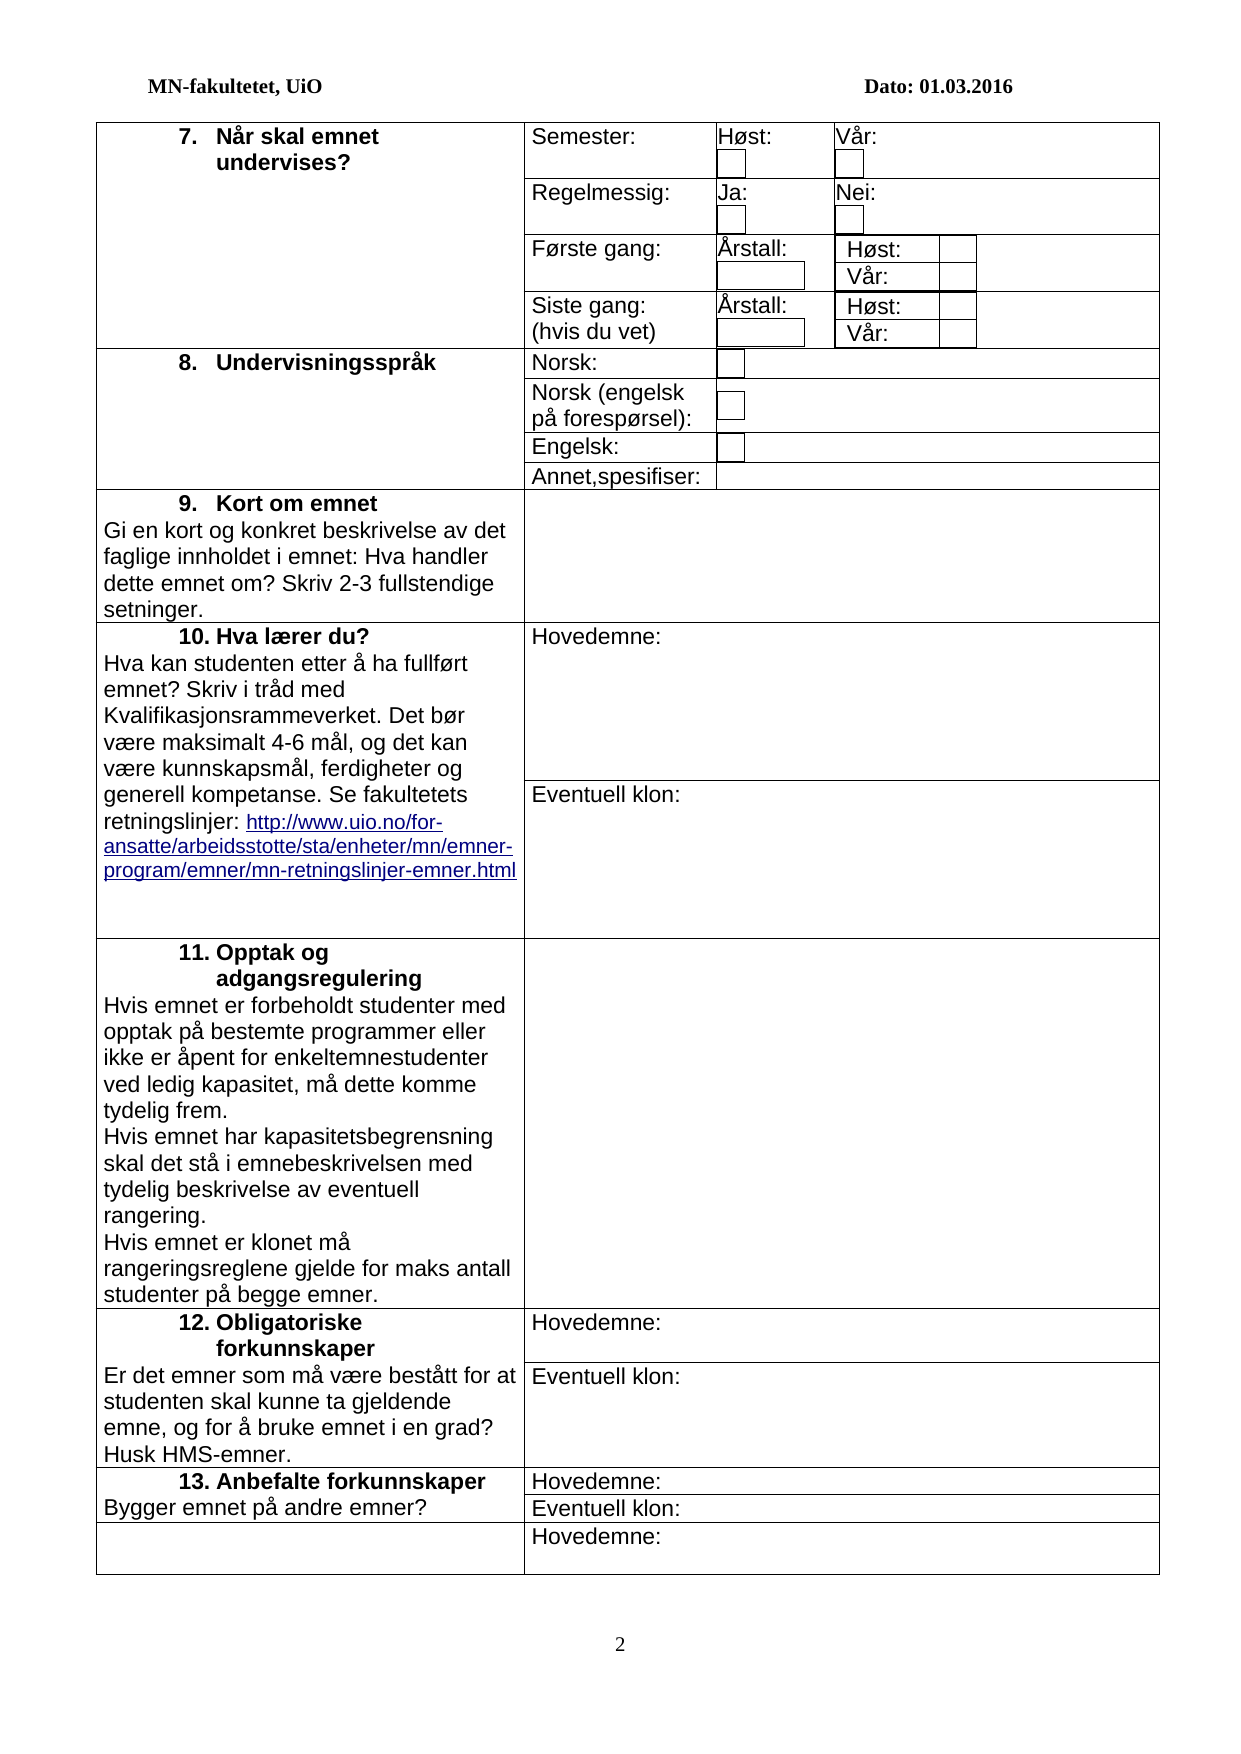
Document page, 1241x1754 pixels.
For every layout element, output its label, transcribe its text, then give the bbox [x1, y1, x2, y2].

table_cell [1160, 122, 1240, 178]
table_cell [1160, 432, 1240, 462]
table_cell Hovedemne: [525, 1523, 1159, 1574]
table_cell Hva lærer du? Hva kan studenten etter å ha fullført emnet? Skriv i tråd med Kvalifikasjonsrammeverket. Det bør være maksimalt 4-6 mål, og det kan være kunnskapsmål, ferdigheter og generell kompetanse. Se fakultetets retningslinjer: http://www.uio.no/for-ansatte/arbeidsstotte/sta/enheter/mn/emner-program/emner/mn-retningslinjer-emner.html [97, 623, 524, 938]
table_cell [97, 1523, 524, 1574]
table_cell [1160, 178, 1240, 234]
table_cell [717, 379, 1159, 432]
table_cell [977, 235, 1159, 291]
table_cell Annet,spesifiser: [525, 463, 716, 489]
table_cell [1160, 938, 1240, 1308]
table_cell [1160, 348, 1240, 378]
table_cell [745, 433, 1159, 462]
table_header [718, 434, 744, 461]
table_cell Første gang: [525, 235, 716, 291]
table_cell Kort om emnet Gi en kort og konkret beskrivelse av det faglige innholdet i emnet: Hva handler dette emnet om? Skriv 2-3 fullstendige setninger. [97, 490, 524, 622]
table_cell [1160, 1494, 1240, 1522]
table_cell Eventuell klon: [525, 1495, 1159, 1522]
table_cell [1160, 622, 1240, 780]
table_cell [1160, 462, 1240, 489]
table_header [718, 206, 745, 233]
table_cell [1160, 1362, 1240, 1467]
table_cell Undervisningsspråk [97, 349, 524, 489]
table_cell [940, 263, 976, 290]
table_header [718, 319, 804, 346]
table_cell [1160, 1467, 1240, 1494]
table_cell [1160, 1522, 1240, 1574]
table_header [940, 293, 976, 319]
table_cell [745, 349, 1159, 378]
table_cell Siste gang: (hvis du vet) [525, 292, 716, 348]
table_cell Norsk: [525, 349, 716, 378]
table_cell Årstall: [717, 235, 834, 291]
table_cell [977, 292, 1159, 348]
table_cell [1160, 378, 1240, 432]
table_header [836, 206, 863, 233]
table_cell Norsk (engelsk på forespørsel): [525, 379, 716, 432]
table_cell Når skal emnet undervises? [97, 123, 524, 348]
table_header [718, 392, 744, 419]
table_cell Eventuell klon: [525, 1363, 1159, 1467]
table_cell Nei: [835, 179, 1159, 234]
table_cell Vår: [835, 123, 1159, 178]
table_cell Opptak og adgangsregulering Hvis emnet er forbeholdt studenter med opptak på bestemte programmer eller ikke er åpent for enkeltemnestudenter ved ledig kapasitet, må dette komme tydelig frem. Hvis emnet har kapasitetsbegrensning skal det stå i emnebeskrivelsen med tydelig beskrivelse av eventuell rangering. Hvis emnet er klonet må rangeringsreglene gjelde for maks antall studenter på begge emner. [97, 939, 524, 1308]
table_header [718, 262, 804, 289]
table_cell [1160, 291, 1240, 348]
table_cell [940, 320, 976, 347]
table_cell Hovedemne: [525, 623, 1159, 780]
table_cell [525, 490, 1159, 622]
table_cell Anbefalte forkunnskaper Bygger emnet på andre emner? [97, 1468, 524, 1522]
table_cell Regelmessig: [525, 179, 716, 234]
table_cell Engelsk: [525, 433, 716, 462]
table_cell Hovedemne: [525, 1309, 1159, 1362]
table_cell Hovedemne: [525, 1468, 1159, 1494]
table_cell [717, 463, 1159, 489]
table_header [836, 150, 863, 177]
table_cell Vår: [836, 320, 939, 347]
table_cell [1160, 489, 1240, 622]
table_cell Semester: [525, 123, 716, 178]
table_cell Vår: [836, 263, 939, 290]
table_header [718, 150, 745, 177]
table_cell Årstall: [717, 292, 834, 348]
table_cell [1160, 234, 1240, 291]
table_cell [1160, 780, 1240, 938]
table_header [940, 236, 976, 262]
table_header Høst: [836, 293, 939, 319]
table_cell [525, 939, 1159, 1308]
table_cell [1160, 1308, 1240, 1362]
table_cell Eventuell klon: [525, 781, 1159, 938]
table_cell Høst: [717, 123, 834, 178]
table_header [718, 350, 744, 377]
table_cell Ja: [717, 179, 834, 234]
table_cell Obligatoriske forkunnskaper Er det emner som må være bestått for at studenten skal kunne ta gjeldende emne, og for å bruke emnet i en grad? Husk HMS-emner. [97, 1309, 524, 1467]
table_header Høst: [836, 236, 939, 262]
